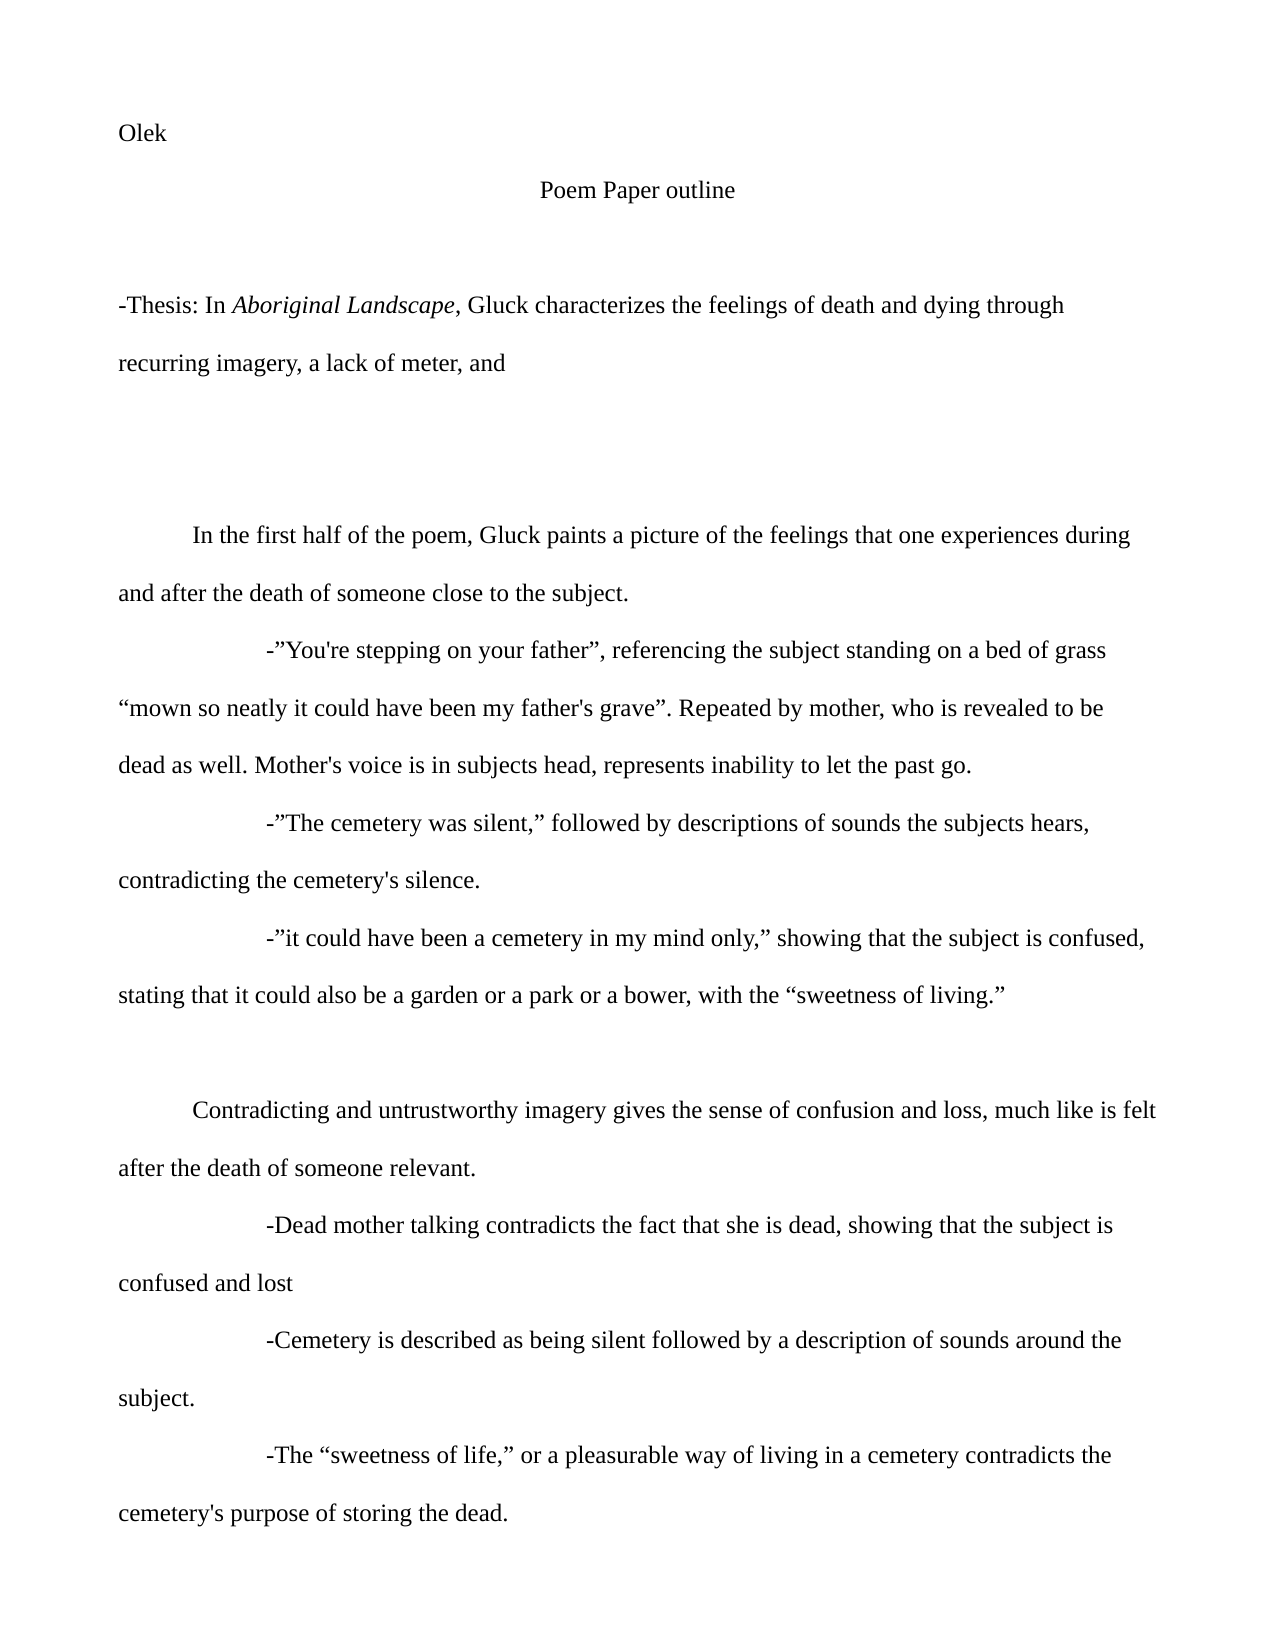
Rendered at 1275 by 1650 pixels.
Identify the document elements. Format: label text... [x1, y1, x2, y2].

text Poem Paper outline [118, 176, 1157, 204]
text -Dead mother talking contradicts the fact that she is dead, showing that the subject is confused and lost [118, 1211, 1157, 1297]
text -”it could have been a cemetery in my mind only,” showing that the subject is confused, stating that it could also be a garden or a park or a bower, with the “sweetness of living.” [118, 923, 1157, 1009]
text Olek [118, 118, 1157, 147]
text -Cemetery is described as being silent followed by a description of sounds around the subject. [118, 1326, 1157, 1412]
text In the first half of the poem, Gluck paints a picture of the feelings that one experiences during and after the death of someone close to the subject. [118, 521, 1157, 607]
text -”You're stepping on your father”, referencing the subject standing on a bed of grass “mown so neatly it could have been my father's grave”. Repeated by mother, who is revealed to be dead as well. Mother's voice is in subjects head, represents inability to let the past go. [118, 636, 1157, 779]
text -Thesis: In Aboriginal Landscape, Gluck characterizes the feelings of death and dying through recurring imagery, a lack of meter, and [118, 291, 1157, 377]
text -The “sweetness of life,” or a pleasurable way of living in a cemetery contradicts the cemetery's purpose of storing the dead. [118, 1441, 1157, 1527]
text Contradicting and untrustworthy imagery gives the sense of confusion and loss, much like is felt after the death of someone relevant. [118, 1096, 1157, 1182]
text -”The cemetery was silent,” followed by descriptions of sounds the subjects hears, contradicting the cemetery's silence. [118, 808, 1157, 894]
